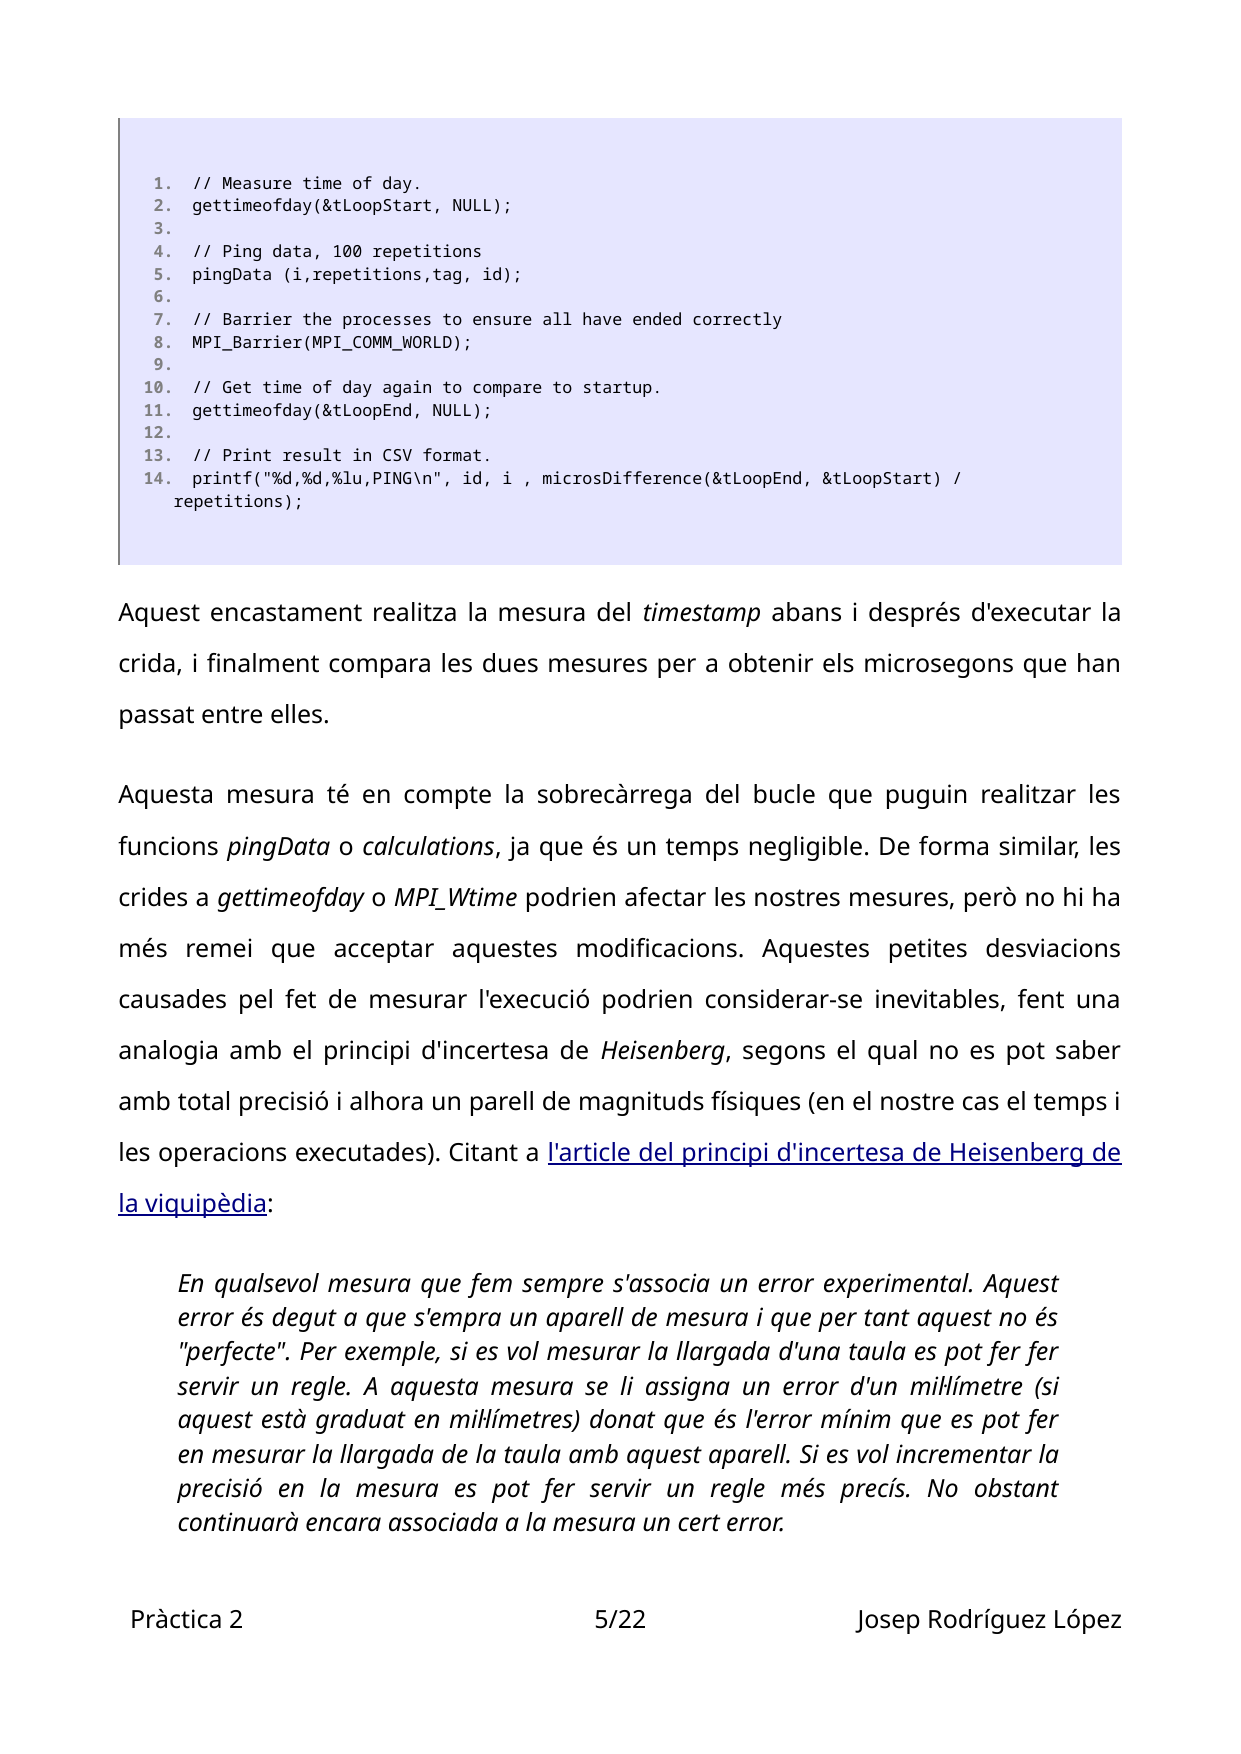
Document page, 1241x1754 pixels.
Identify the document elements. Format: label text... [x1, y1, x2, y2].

list // Measure time of day. [120, 118, 1122, 194]
list MPI_Barrier(MPI_COMM_WORLD); [120, 330, 1122, 353]
text En qualsevol mesura que fem sempre s'associa un error experimental. Aquest error és degut a que s'empra un aparell de mesura i que per tant aquest no és "perfecte". Per exemple, si es vol mesurar la llargada d'una taula es pot fer fer servir un regle. A aquesta mesura se li assigna un error d'un mil·límetre (si aquest està graduat en mil·límetres) donat que és l'error mínim que es pot fer en mesurar la llargada de la taula amb aquest aparell. Si es vol incrementar la precisió en la mesura es pot fer servir un regle més precís. No obstant continuarà encara associada a la mesura un cert error. [177, 1266, 1063, 1538]
list gettimeofday(&tLoopStart, NULL); [120, 194, 1122, 217]
list // Ping data, 100 repetitions [120, 239, 1122, 262]
list // Get time of day again to compare to startup. [120, 376, 1122, 398]
list // Barrier the processes to ensure all have ended correctly [120, 307, 1122, 330]
text Aquesta mesura té en compte la sobrecàrrega del bucle que puguin realitzar les funcions pingData o calculations, ja que és un temps negligible. De forma similar, les crides a gettimeofday o MPI_Wtime podrien afectar les nostres mesures, però no hi ha més remei que acceptar aquestes modificacions. Aquestes petites desviacions causades pel fet de mesurar l'execució podrien considerar-se inevitables, fent una analogia amb el principi d'incertesa de Heisenberg, segons el qual no es pot saber amb total precisió i alhora un parell de magnituds físiques (en el nostre cas el temps i les operacions executades). Citant a l'article del principi d'incertesa de Heisenberg de la viquipèdia: [118, 777, 1122, 1219]
list gettimeofday(&tLoopEnd, NULL); [120, 398, 1122, 421]
text Aquest encastament realitza la mesura del timestamp abans i després d'executar la crida, i finalment compara les dues mesures per a obtenir els microsegons que han passat entre elles. [118, 594, 1122, 731]
list // Print result in CSV format. [120, 444, 1122, 466]
list pingData (i,repetitions,tag, id); [120, 262, 1122, 285]
list printf("%d,%d,%lu,PING\n", id, i , microsDifference(&tLoopEnd, &tLoopStart) / repetitions); [120, 466, 1122, 565]
